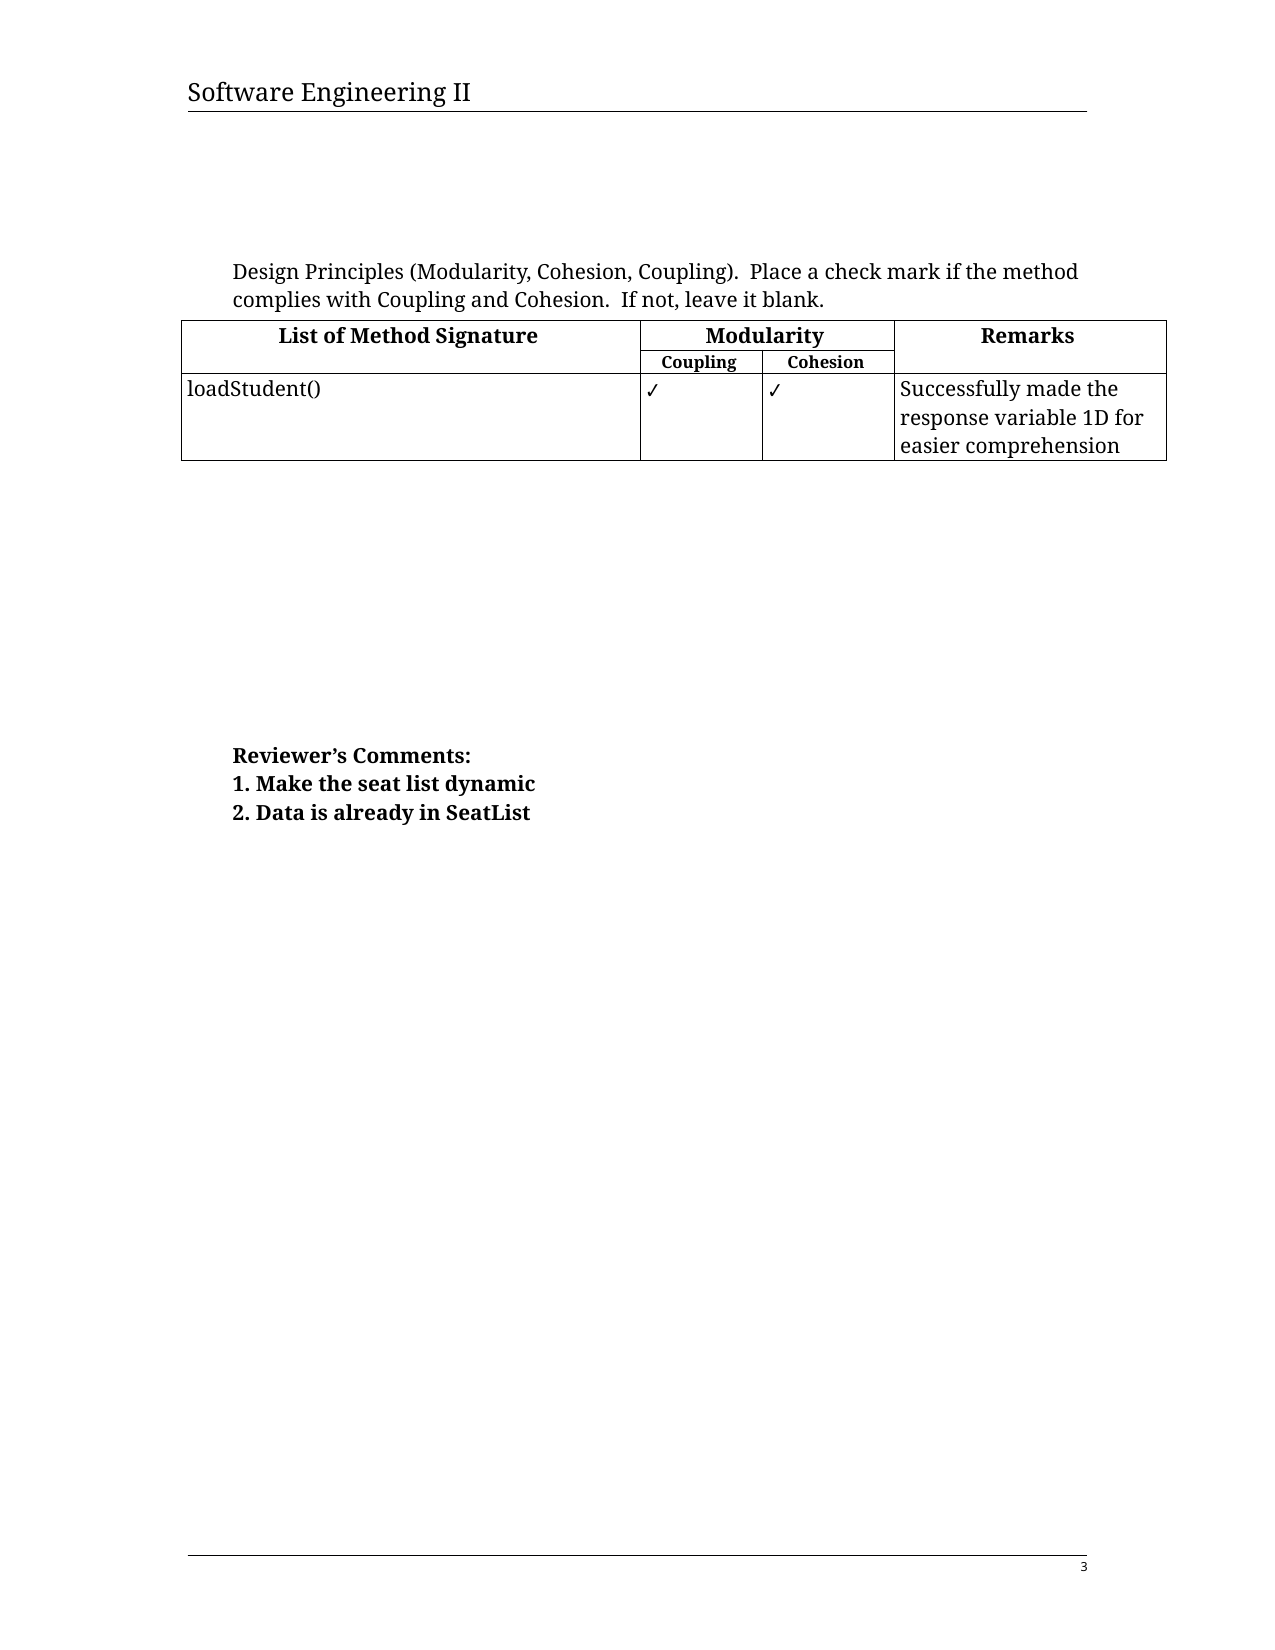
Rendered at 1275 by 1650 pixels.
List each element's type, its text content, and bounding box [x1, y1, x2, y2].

table_cell Cohesion [763, 351, 894, 373]
table_header List of Method Signature [182, 321, 640, 373]
table_cell Successfully made the response variable 1D for easier comprehension [895, 374, 1166, 459]
table_cell ✔ [763, 374, 894, 459]
table_cell loadStudent() [182, 374, 640, 459]
subtitle Reviewer’s Comments: 1. Make the seat list dynamic 2. Data is already in SeatList [187, 741, 1087, 826]
table_cell ✔ [641, 374, 762, 459]
subtitle Design Principles (Modularity, Cohesion, Coupling). Place a check mark if the method complies with Coupling and Cohesion. If not, leave it blank. [187, 257, 1087, 314]
table_header Remarks [895, 321, 1166, 373]
table_header Modularity [641, 321, 894, 349]
table_cell Coupling [641, 351, 762, 373]
